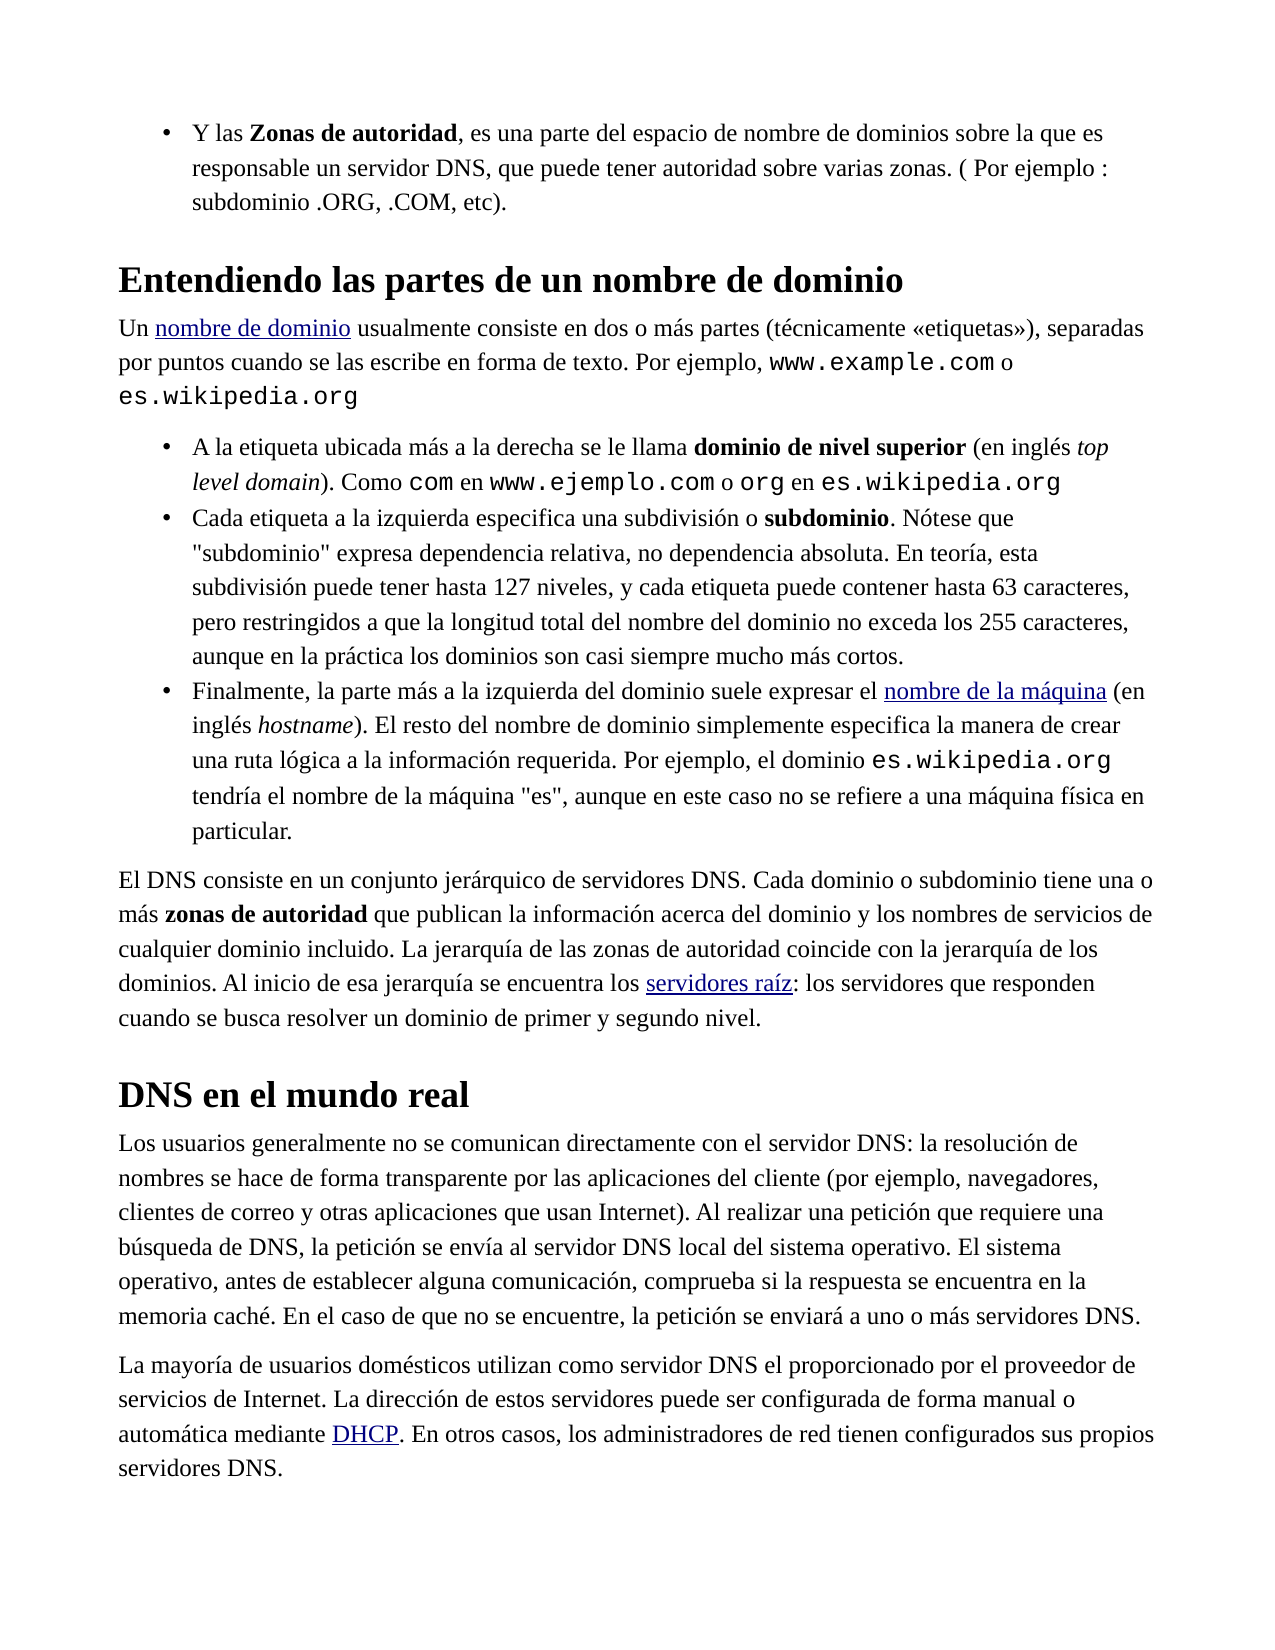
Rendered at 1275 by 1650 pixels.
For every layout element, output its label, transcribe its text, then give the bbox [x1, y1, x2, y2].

list Finalmente, la parte más a la izquierda del dominio suele expresar el nombre de la máquina (en inglés hostname). El resto del nombre de dominio simplemente especifica la manera de crear una ruta lógica a la información requerida. Por ejemplo, el dominio es.wikipedia.org tendría el nombre de la máquina "es", aunque en este caso no se refiere a una máquina física en particular. [162, 676, 1157, 845]
text La mayoría de usuarios domésticos utilizan como servidor DNS el proporcionado por el proveedor de servicios de Internet. La dirección de estos servidores puede ser configurada de forma manual o automática mediante DHCP. En otros casos, los administradores de red tienen configurados sus propios servidores DNS. [118, 1350, 1157, 1482]
subtitle DNS en el mundo real [118, 1073, 1157, 1116]
list A la etiqueta ubicada más a la derecha se le llama dominio de nivel superior (en inglés top level domain). Como com en www.ejemplo.com o org en es.wikipedia.org [162, 432, 1157, 497]
text Los usuarios generalmente no se comunican directamente con el servidor DNS: la resolución de nombres se hace de forma transparente por las aplicaciones del cliente (por ejemplo, navegadores, clientes de correo y otras aplicaciones que usan Internet). Al realizar una petición que requiere una búsqueda de DNS, la petición se envía al servidor DNS local del sistema operativo. El sistema operativo, antes de establecer alguna comunicación, comprueba si la respuesta se encuentra en la memoria caché. En el caso de que no se encuentre, la petición se enviará a uno o más servidores DNS. [118, 1128, 1157, 1329]
list Y las Zonas de autoridad, es una parte del espacio de nombre de dominios sobre la que es responsable un servidor DNS, que puede tener autoridad sobre varias zonas. ( Por ejemplo : subdominio .ORG, .COM, etc). [162, 118, 1157, 216]
text El DNS consiste en un conjunto jerárquico de servidores DNS. Cada dominio o subdominio tiene una o más zonas de autoridad que publican la información acerca del dominio y los nombres de servicios de cualquier dominio incluido. La jerarquía de las zonas de autoridad coincide con la jerarquía de los dominios. Al inicio de esa jerarquía se encuentra los servidores raíz: los servidores que responden cuando se busca resolver un dominio de primer y segundo nivel. [118, 865, 1157, 1032]
text Un nombre de dominio usualmente consiste en dos o más partes (técnicamente «etiquetas»), separadas por puntos cuando se las escribe en forma de texto. Por ejemplo, www.example.com o es.wikipedia.org [118, 313, 1157, 412]
subtitle Entendiendo las partes de un nombre de dominio [118, 257, 1157, 300]
list Cada etiqueta a la izquierda especifica una subdivisión o subdominio. Nótese que "subdominio" expresa dependencia relativa, no dependencia absoluta. En teoría, esta subdivisión puede tener hasta 127 niveles, y cada etiqueta puede contener hasta 63 caracteres, pero restringidos a que la longitud total del nombre del dominio no exceda los 255 caracteres, aunque en la práctica los dominios son casi siempre mucho más cortos. [162, 503, 1157, 670]
